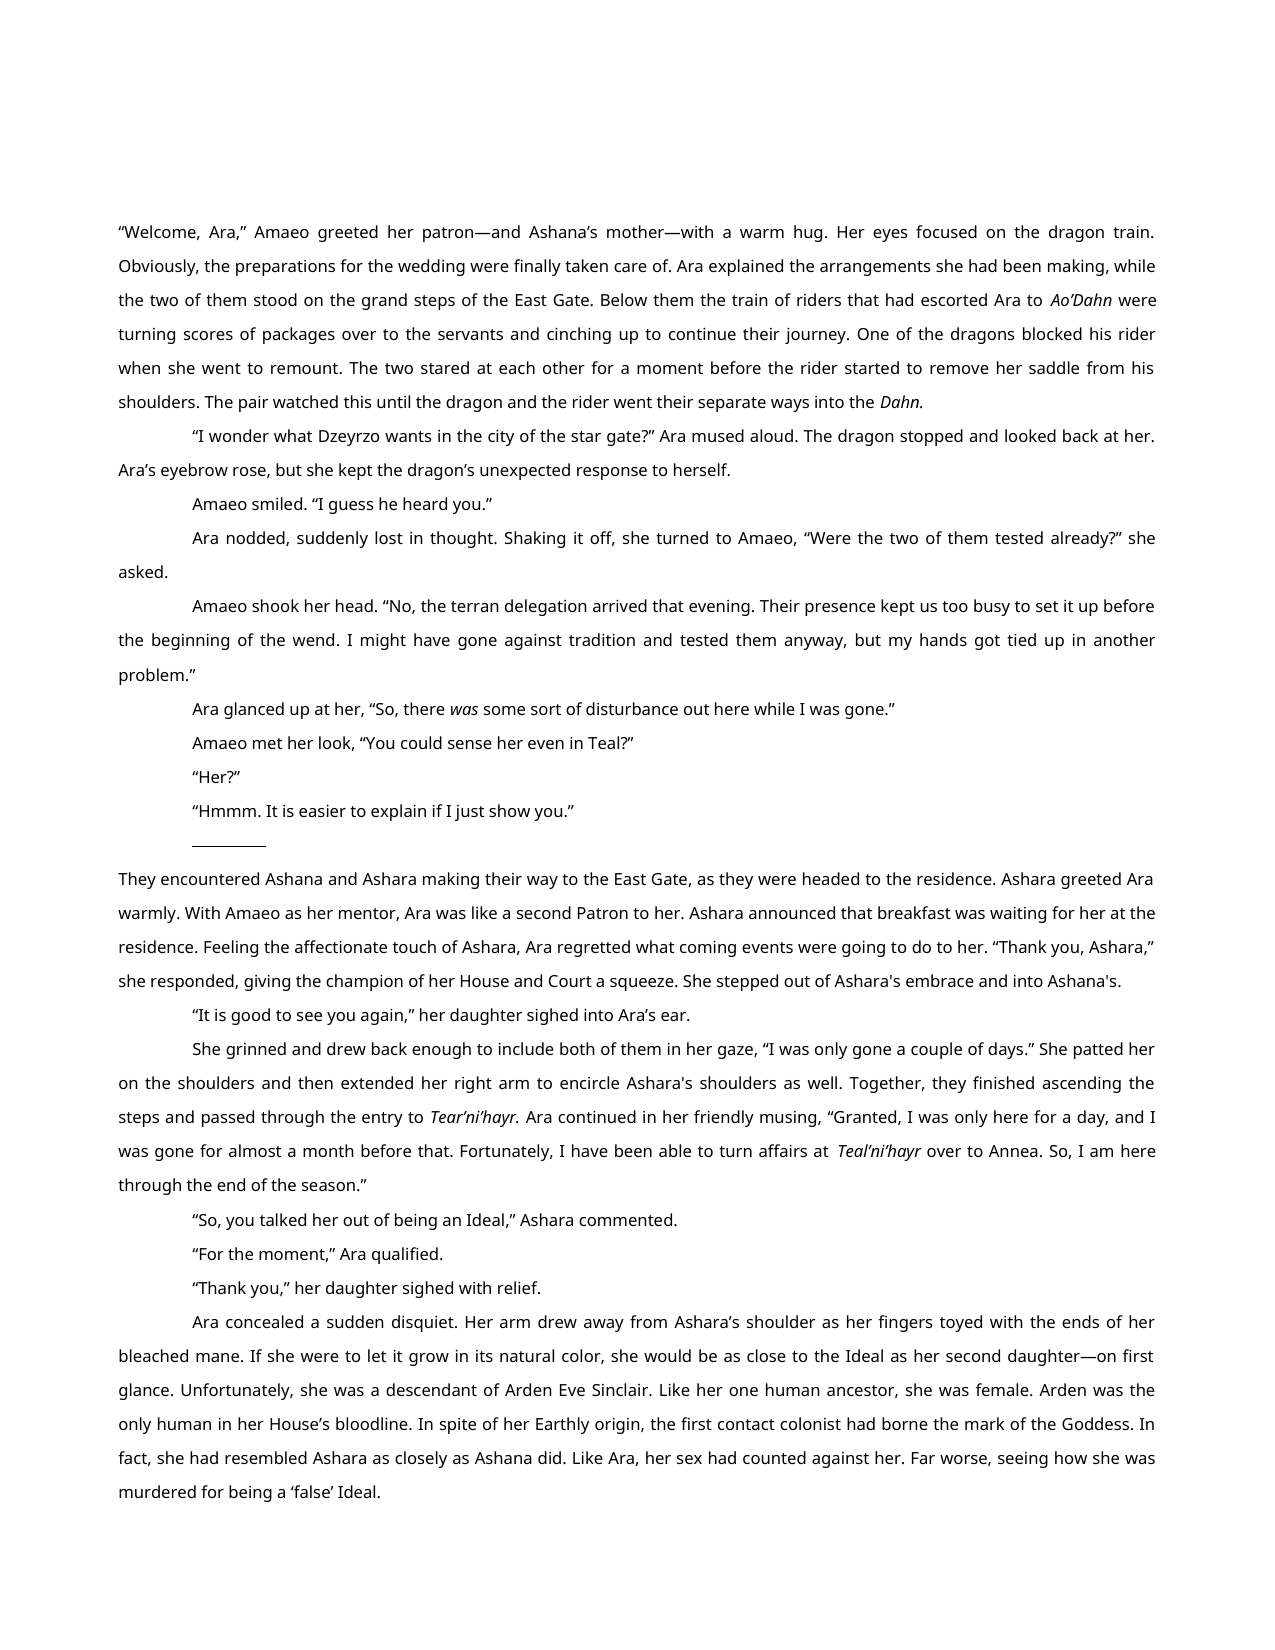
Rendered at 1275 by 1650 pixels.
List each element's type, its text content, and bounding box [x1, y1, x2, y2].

text Ara nodded, suddenly lost in thought. Shaking it off, she turned to Amaeo, “Were the two of them tested already?” she asked. [118, 527, 1157, 584]
text “Her?” [118, 765, 1157, 788]
text “So, you talked her out of being an Ideal,” Ashara commented. [118, 1208, 1157, 1231]
text Amaeo shook her head. “No, the terran delegation arrived that evening. Their presence kept us too busy to set it up before the beginning of the wend. I might have gone against tradition and tested them anyway, but my hands got tied up in another problem.” [118, 595, 1157, 686]
text “Hmmm. It is easier to explain if I just show you.” [118, 799, 1157, 822]
text “For the moment,” Ara qualified. [118, 1242, 1157, 1265]
text She grinned and drew back enough to include both of them in her gaze, “I was only gone a couple of days.” She patted her on the shoulders and then extended her right arm to encircle Ashara's shoulders as well. Together, they finished ascending the steps and passed through the entry to Tear’ni’hayr. Ara continued in her friendly musing, “Granted, I was only here for a day, and I was gone for almost a month before that. Fortunately, I have been able to turn affairs at Teal’ni’hayr over to Annea. So, I am here through the end of the season.” [118, 1038, 1157, 1197]
text Amaeo smiled. “I guess he heard you.” [118, 493, 1157, 516]
text “Welcome, Ara,” Amaeo greeted her patron—and Ashana’s mother—with a warm hug. Her eyes focused on the dragon train. Obviously, the preparations for the wedding were finally taken care of. Ara explained the arrangements she had been making, while the two of them stood on the grand steps of the East Gate. Below them the train of riders that had escorted Ara to Ao’Dahn were turning scores of packages over to the servants and cinching up to continue their journey. One of the dragons blocked his rider when she went to remount. The two stared at each other for a moment before the rider started to remove her saddle from his shoulders. The pair watched this until the dragon and the rider went their separate ways into the Dahn. [118, 220, 1157, 413]
text Ara glanced up at her, “So, there was some sort of disturbance out here while I was gone.” [118, 697, 1157, 720]
text Ara concealed a sudden disquiet. Her arm drew away from Ashara’s shoulder as her fingers toyed with the ends of her bleached mane. If she were to let it grow in its natural color, she would be as close to the Ideal as her second daughter—on first glance. Unfortunately, she was a descendant of Arden Eve Sinclair. Like her one human ancestor, she was female. Arden was the only human in her House’s bloodline. In spite of her Earthly origin, the first contact colonist had borne the mark of the Goddess. In fact, she had resembled Ashara as closely as Ashana did. Like Ara, her sex had counted against her. Far worse, seeing how she was murdered for being a ‘false’ Ideal. [118, 1310, 1157, 1503]
text “Thank you,” her daughter sighed with relief. [118, 1276, 1157, 1299]
text “It is good to see you again,” her daughter sighed into Ara’s ear. [118, 1004, 1157, 1026]
text “I wonder what Dzeyrzo wants in the city of the star gate?” Ara mused aloud. The dragon stopped and looked back at her. Ara’s eyebrow rose, but she kept the dragon’s unexpected response to herself. [118, 425, 1157, 481]
text They encountered Ashana and Ashara making their way to the East Gate, as they were headed to the residence. Ashara greeted Ara warmly. With Amaeo as her mentor, Ara was like a second Patron to her. Ashara announced that breakfast was waiting for her at the residence. Feeling the affectionate touch of Ashara, Ara regretted what coming events were going to do to her. “Thank you, Ashara,” she responded, giving the champion of her House and Court a squeeze. She stepped out of Ashara's embrace and into Ashana's. [118, 867, 1157, 992]
text Amaeo met her look, “You could sense her even in Teal?” [118, 731, 1157, 754]
